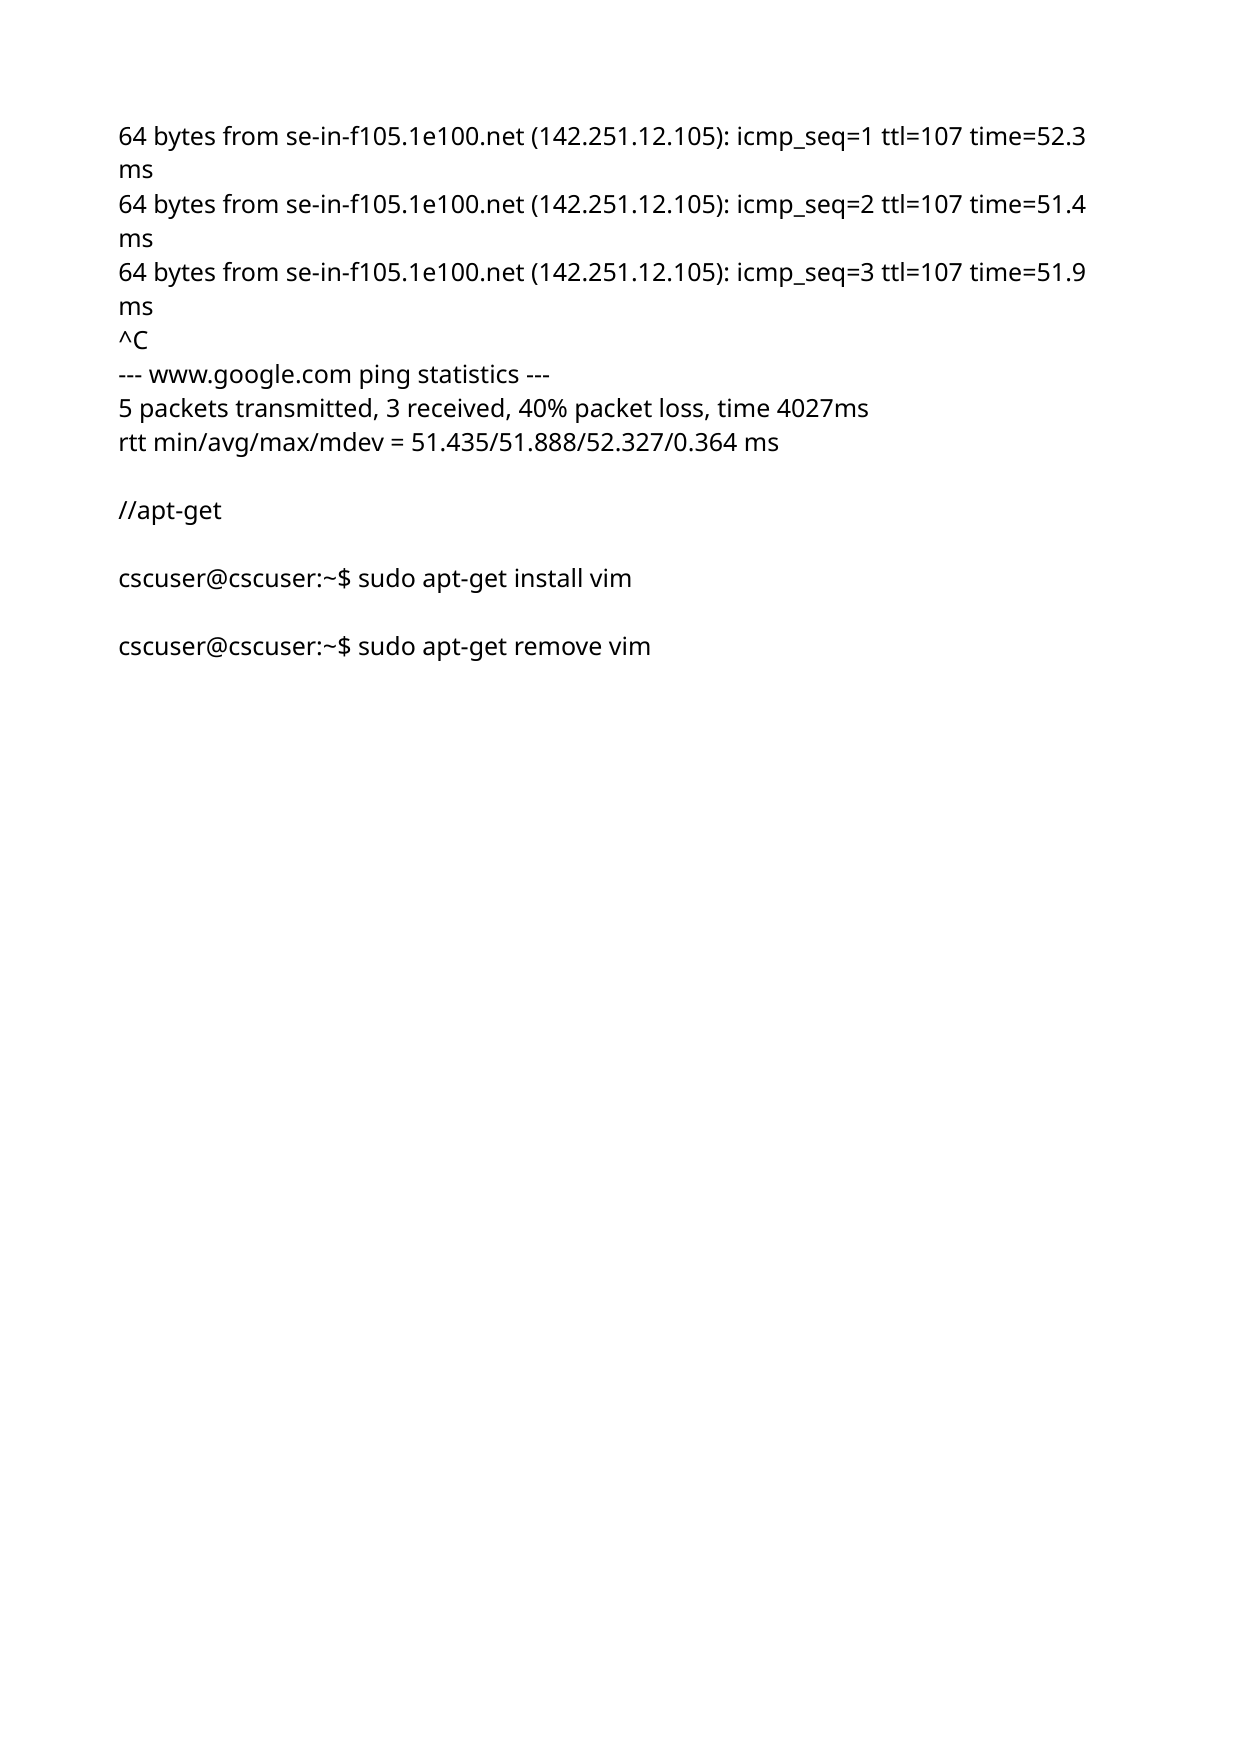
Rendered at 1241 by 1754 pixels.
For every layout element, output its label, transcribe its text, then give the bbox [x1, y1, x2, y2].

text cscuser@cscuser:~$ sudo apt-get remove vim [118, 629, 1122, 663]
text ^C [118, 322, 1122, 357]
text 64 bytes from se-in-f105.1e100.net (142.251.12.105): icmp_seq=2 ttl=107 time=51.4 ms [118, 186, 1122, 254]
text --- www.google.com ping statistics --- [118, 357, 1122, 391]
text //apt-get [118, 493, 1122, 527]
text 5 packets transmitted, 3 received, 40% packet loss, time 4027ms [118, 391, 1122, 425]
text 64 bytes from se-in-f105.1e100.net (142.251.12.105): icmp_seq=3 ttl=107 time=51.9 ms [118, 254, 1122, 322]
text 64 bytes from se-in-f105.1e100.net (142.251.12.105): icmp_seq=1 ttl=107 time=52.3 ms [118, 118, 1122, 186]
text rtt min/avg/max/mdev = 51.435/51.888/52.327/0.364 ms [118, 425, 1122, 459]
text cscuser@cscuser:~$ sudo apt-get install vim [118, 561, 1122, 595]
